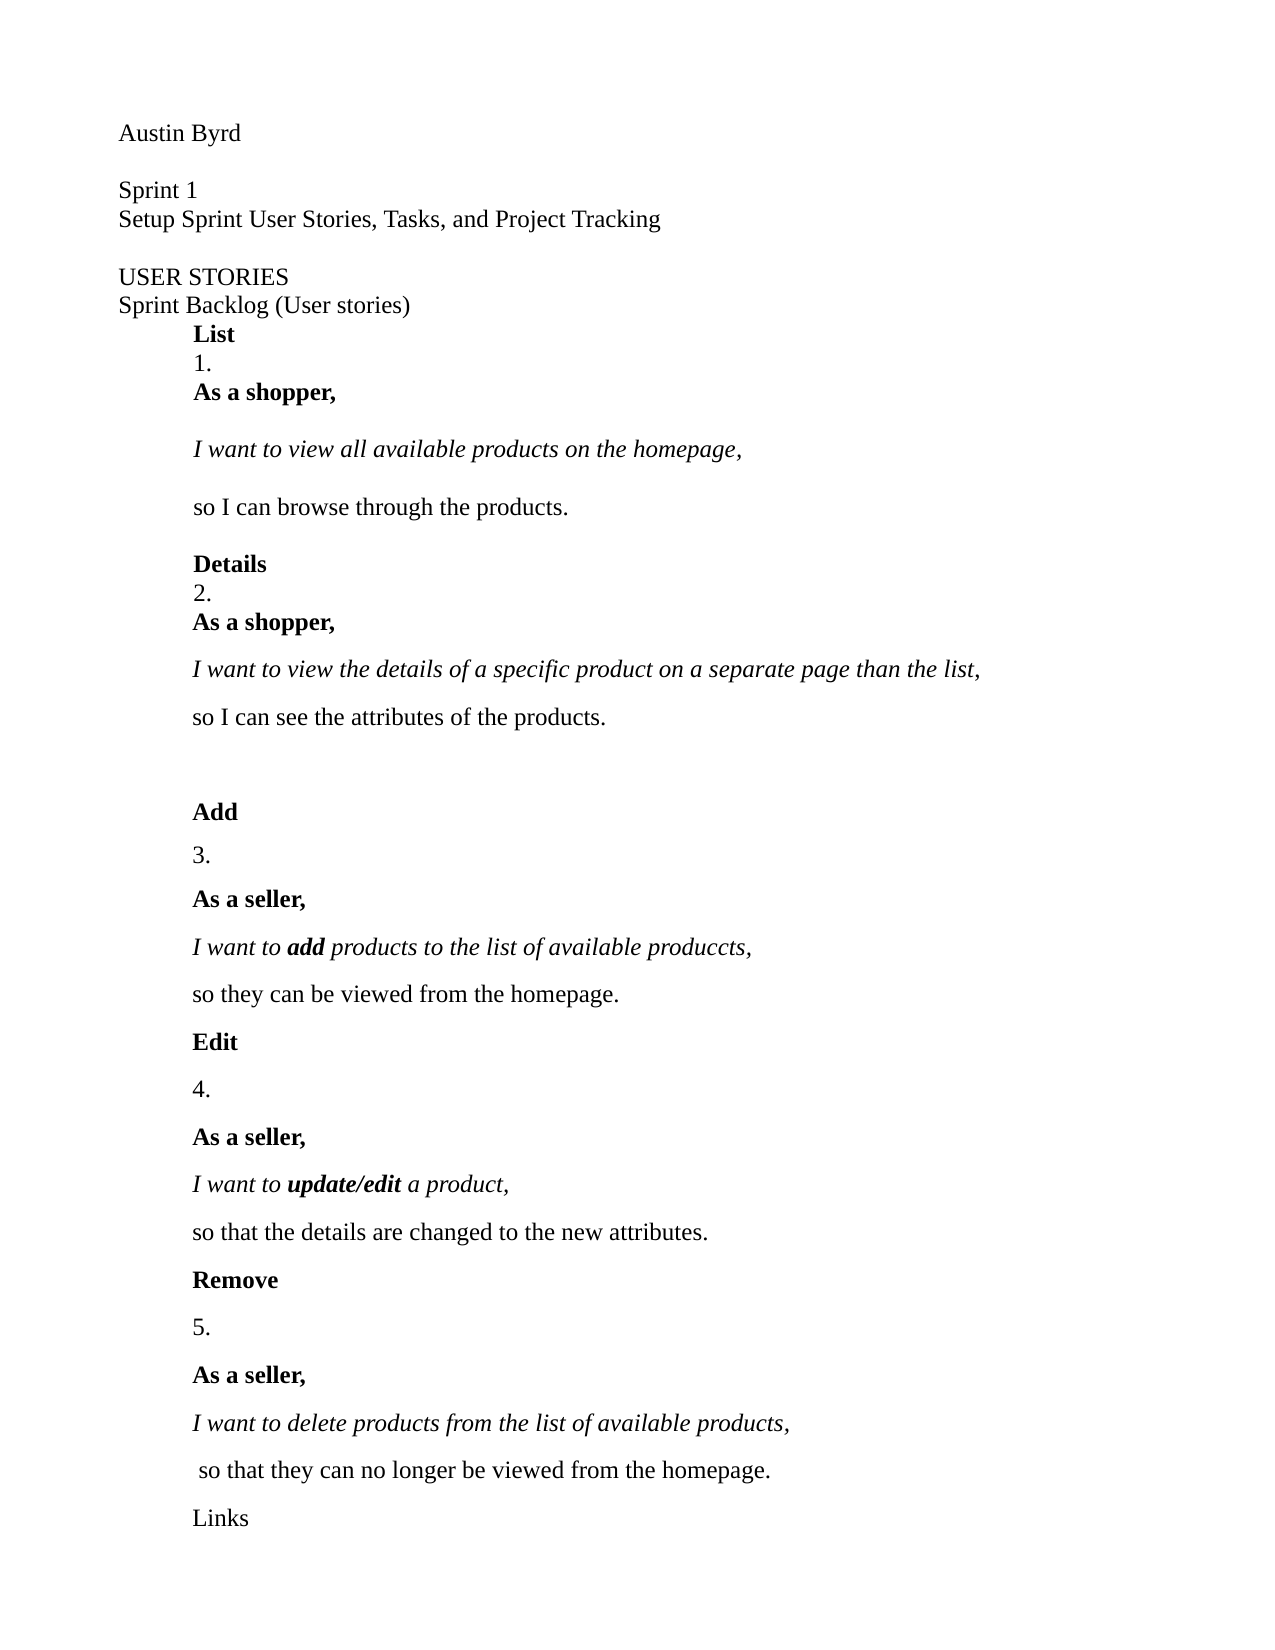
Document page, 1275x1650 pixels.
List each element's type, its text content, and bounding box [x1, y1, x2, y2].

list List [156, 319, 1157, 348]
list As a seller, [162, 1122, 1157, 1151]
text Setup Sprint User Stories, Tasks, and Project Tracking [118, 204, 1157, 233]
list so that the details are changed to the new attributes. [162, 1217, 1157, 1246]
text Details [156, 549, 1157, 578]
text 2. [156, 578, 1157, 607]
list I want to update/edit a product, [162, 1169, 1157, 1198]
list I want to add products to the list of available produccts, [162, 932, 1157, 960]
list I want to delete products from the list of available products, [162, 1408, 1157, 1436]
text I want to view all available products on the homepage, [156, 434, 1157, 463]
list As a shopper, [162, 607, 1157, 636]
list Remove [162, 1265, 1157, 1293]
list Links [162, 1503, 1157, 1532]
list so that they can no longer be viewed from the homepage. [162, 1455, 1157, 1484]
list As a seller, [162, 1360, 1157, 1389]
text so I can browse through the products. [156, 492, 1157, 521]
text As a shopper, [156, 377, 1157, 406]
list I want to view the details of a specific product on a separate page than the list, [162, 654, 1157, 683]
text USER STORIES [118, 262, 1157, 291]
list As a seller, [162, 884, 1157, 913]
text Sprint 1 [118, 176, 1157, 204]
list so they can be viewed from the homepage. [162, 979, 1157, 1008]
text 4. [118, 1074, 1157, 1103]
list Edit [162, 1027, 1157, 1056]
text 1. [156, 348, 1157, 377]
text Add [118, 797, 1157, 826]
text Austin Byrd [118, 118, 1157, 147]
list Sprint Backlog (User stories) [118, 291, 1157, 319]
text 5. [118, 1312, 1157, 1341]
text 3. [118, 841, 1157, 869]
list so I can see the attributes of the products. [162, 702, 1157, 731]
